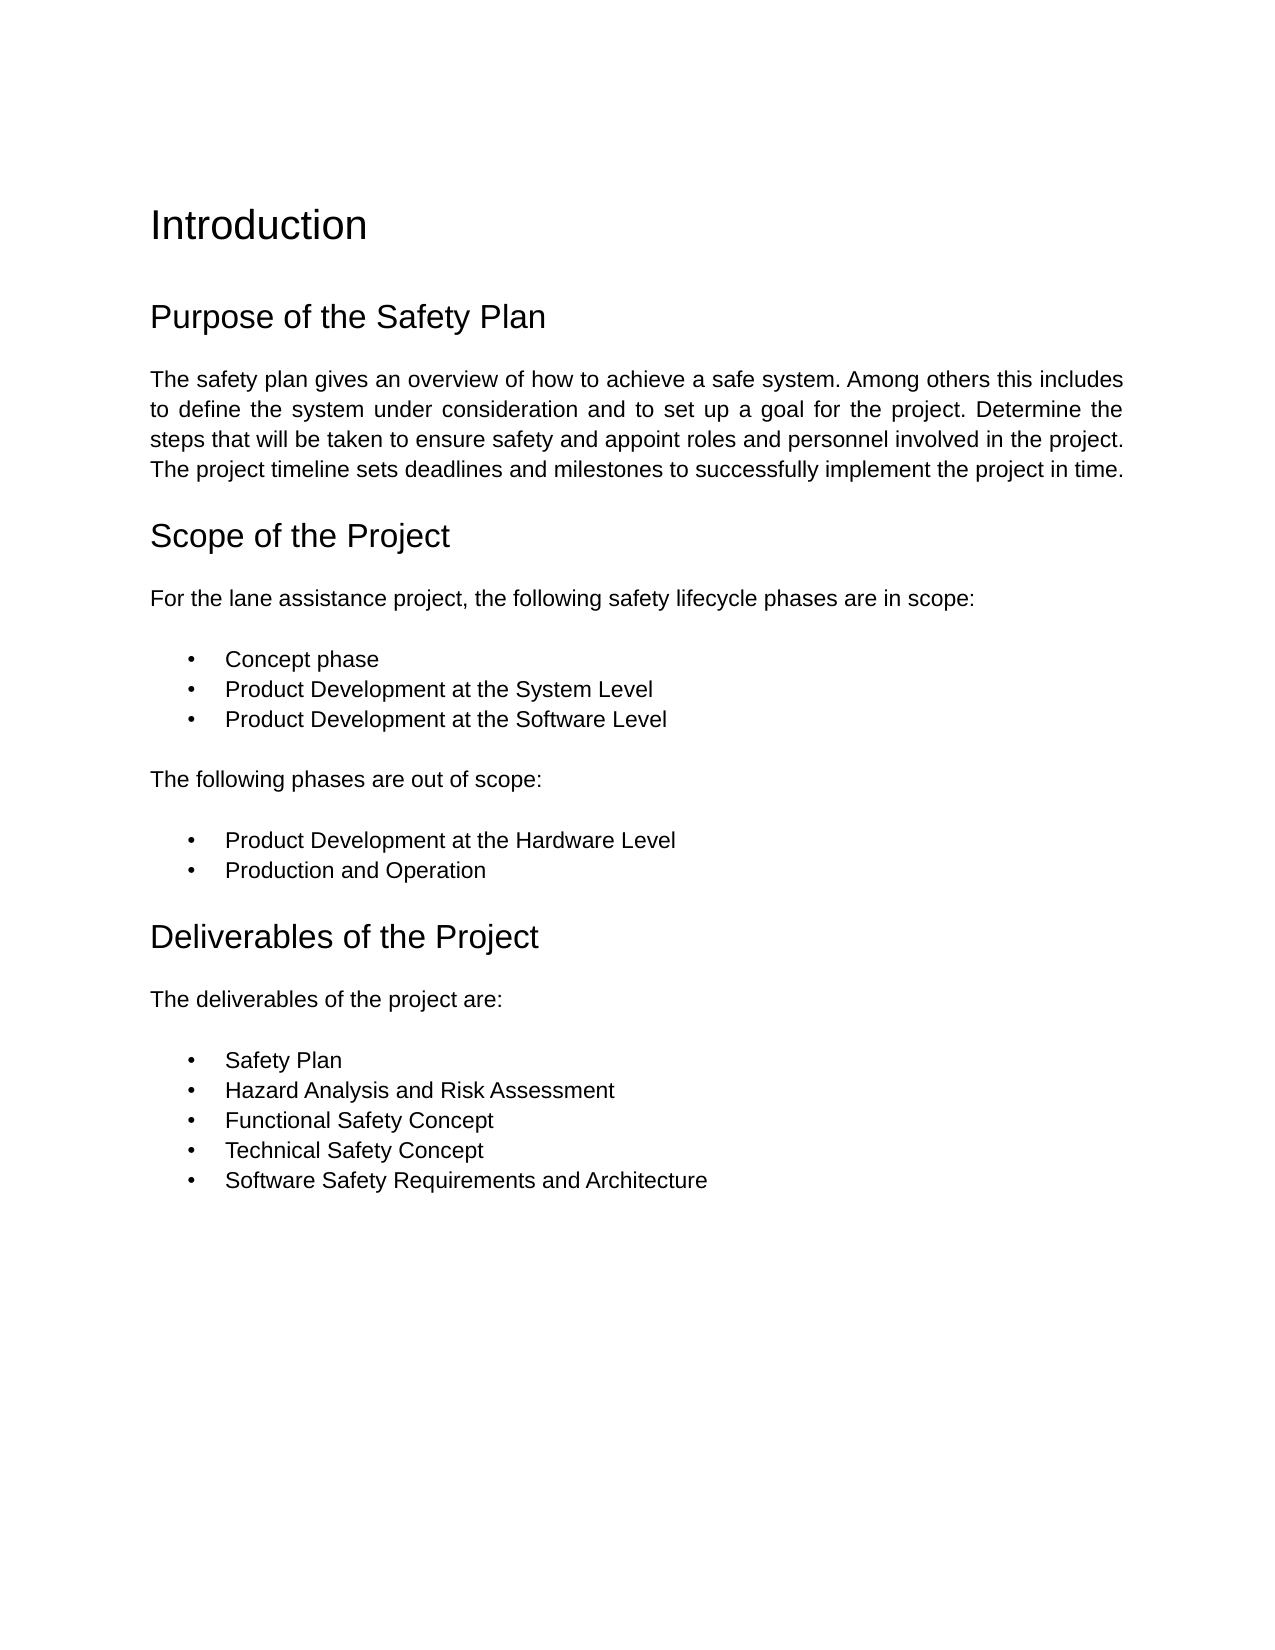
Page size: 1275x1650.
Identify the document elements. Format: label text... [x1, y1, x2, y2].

list Software Safety Requirements and Architecture [187, 1167, 1125, 1194]
subtitle Deliverables of the Project [150, 917, 1125, 956]
subtitle Scope of the Project [150, 517, 1125, 555]
list Product Development at the Software Level [187, 706, 1125, 732]
list Product Development at the System Level [187, 676, 1125, 702]
list Hazard Analysis and Risk Assessment [187, 1077, 1125, 1103]
text The deliverables of the project are: [150, 986, 1125, 1012]
subtitle Introduction [150, 200, 1125, 248]
list Product Development at the Hardware Level [187, 827, 1125, 853]
text The safety plan gives an overview of how to achieve a safe system. Among others this includes to define the system under consideration and to set up a goal for the project. Determine the steps that will be taken to ensure safety and appoint roles and personnel involved in the project. The project timeline sets deadlines and milestones to successfully implement the project in time. [150, 366, 1125, 482]
list Technical Safety Concept [187, 1137, 1125, 1163]
list Concept phase [187, 646, 1125, 672]
list Functional Safety Concept [187, 1107, 1125, 1133]
text The following phases are out of scope: [150, 766, 1125, 793]
list Production and Operation [187, 857, 1125, 883]
text For the lane assistance project, the following safety lifecycle phases are in scope: [150, 585, 1125, 612]
subtitle Purpose of the Safety Plan [150, 297, 1125, 335]
list Safety Plan [187, 1047, 1125, 1073]
